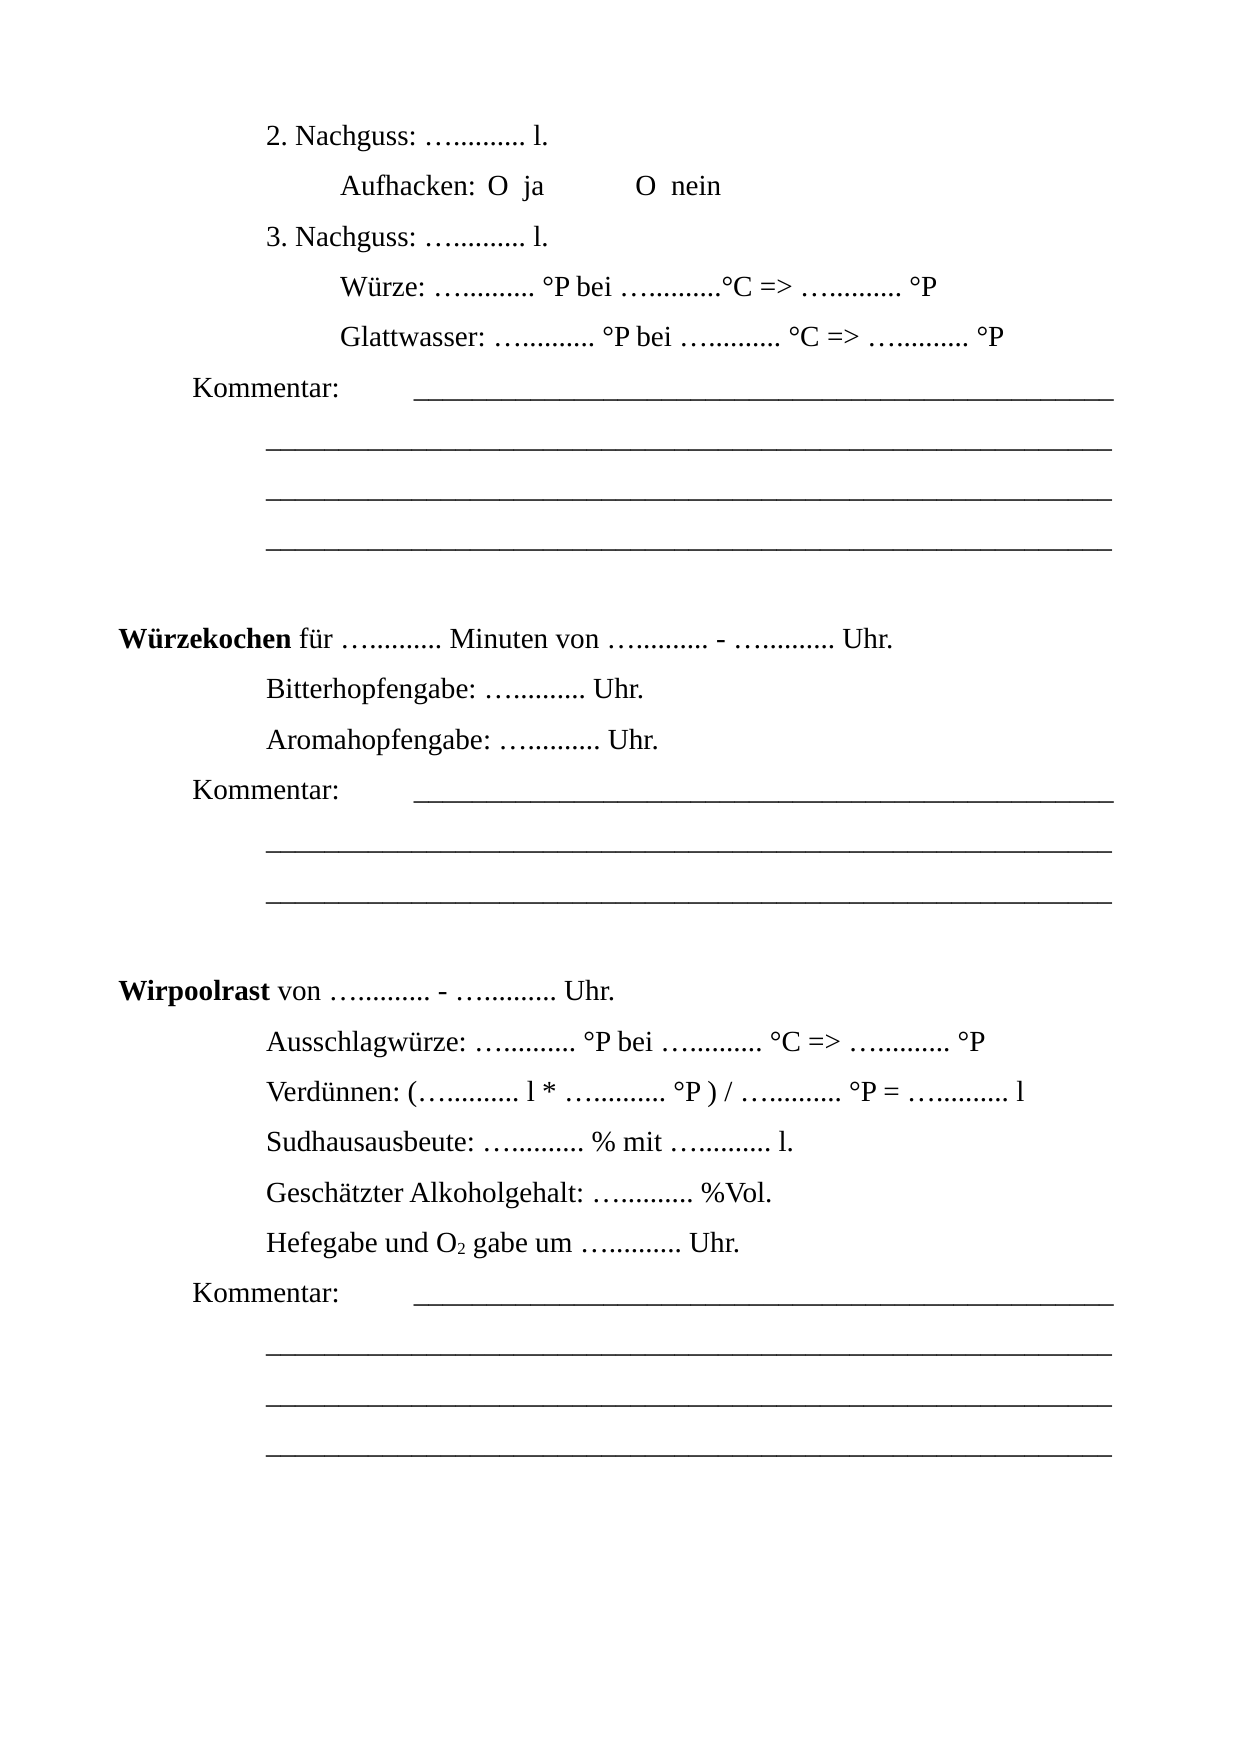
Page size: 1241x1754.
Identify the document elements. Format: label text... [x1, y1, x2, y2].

text __________________________________________________________ __________________________________________________________ [118, 1376, 1122, 1460]
text Kommentar: ________________________________________________ [118, 370, 1122, 403]
text Würze: ….......... °P bei …..........°C => ….......... °P [118, 269, 1122, 303]
text __________________________________________________________ [118, 420, 1122, 453]
text Würzekochen für ….......... Minuten von ….......... - ….......... Uhr. [118, 621, 1122, 655]
text Aromahopfengabe: ….......... Uhr. [118, 722, 1122, 755]
text Bitterhopfengabe: ….......... Uhr. [118, 672, 1122, 705]
text Aufhacken: O ja O nein [118, 168, 1122, 202]
text 2. Nachguss: ….......... l. [118, 118, 1122, 152]
text __________________________________________________________ [118, 873, 1122, 906]
text 3. Nachguss: ….......... l. [118, 219, 1122, 252]
text Ausschlagwürze: ….......... °P bei ….......... °C => ….......... °P [118, 1024, 1122, 1057]
text Kommentar: ________________________________________________ [118, 772, 1122, 806]
text Verdünnen: (….......... l * ….......... °P ) / ….......... °P = ….......... l [118, 1074, 1122, 1108]
text __________________________________________________________ [118, 521, 1122, 554]
text __________________________________________________________ [118, 822, 1122, 856]
text Hefegabe und O2 gabe um ….......... Uhr. [118, 1225, 1122, 1258]
text Geschätzter Alkoholgehalt: ….......... %Vol. [118, 1175, 1122, 1208]
text Kommentar: ________________________________________________ __________________________________________________________ [118, 1275, 1122, 1359]
text Wirpoolrast von ….......... - ….......... Uhr. [118, 973, 1122, 1007]
text Glattwasser: ….......... °P bei ….......... °C => ….......... °P [118, 319, 1122, 353]
text __________________________________________________________ [118, 470, 1122, 504]
text Sudhausausbeute: ….......... % mit ….......... l. [118, 1124, 1122, 1158]
